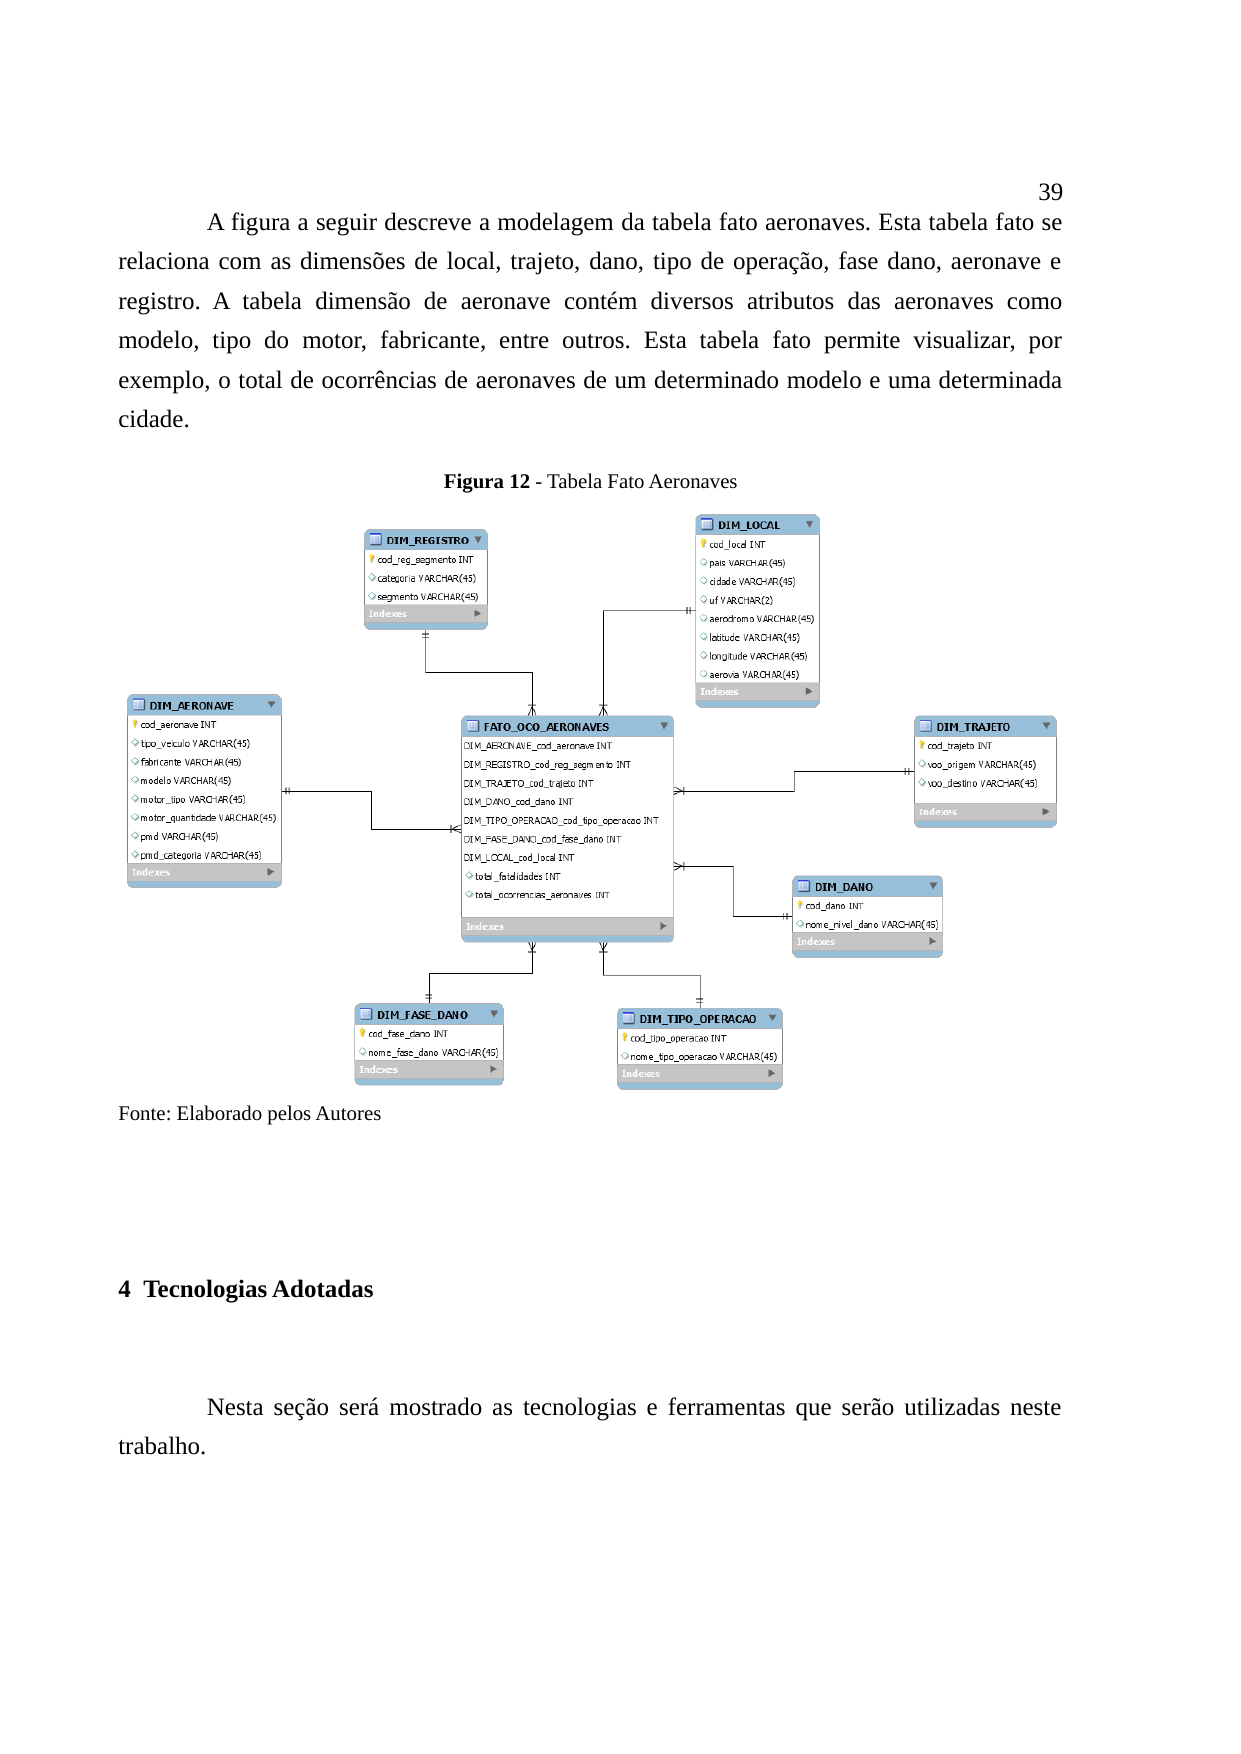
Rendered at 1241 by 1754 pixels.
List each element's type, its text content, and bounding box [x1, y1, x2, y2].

text Fonte: Elaborado pelos Autores [118, 1097, 1063, 1125]
text A figura a seguir descreve a modelagem da tabela fato aeronaves. Esta tabela fato se relaciona com as dimensões de local, trajeto, dano, tipo de operação, fase dano, aeronave e registro. A tabela dimensão de aeronave contém diversos atributos das aeronaves como modelo, tipo do motor, fabricante, entre outros. Esta tabela fato permite visualizar, por exemplo, o total de ocorrências de aeronaves de um determinado modelo e uma determinada cidade. [118, 207, 1063, 433]
subtitle Tecnologias Adotadas [118, 1274, 1063, 1303]
text Figura 12 - Tabela Fato Aeronaves [118, 469, 1063, 505]
text Nesta seção será mostrado as tecnologias e ferramentas que serão utilizadas neste trabalho. [118, 1392, 1063, 1460]
picture [118, 505, 1063, 1097]
